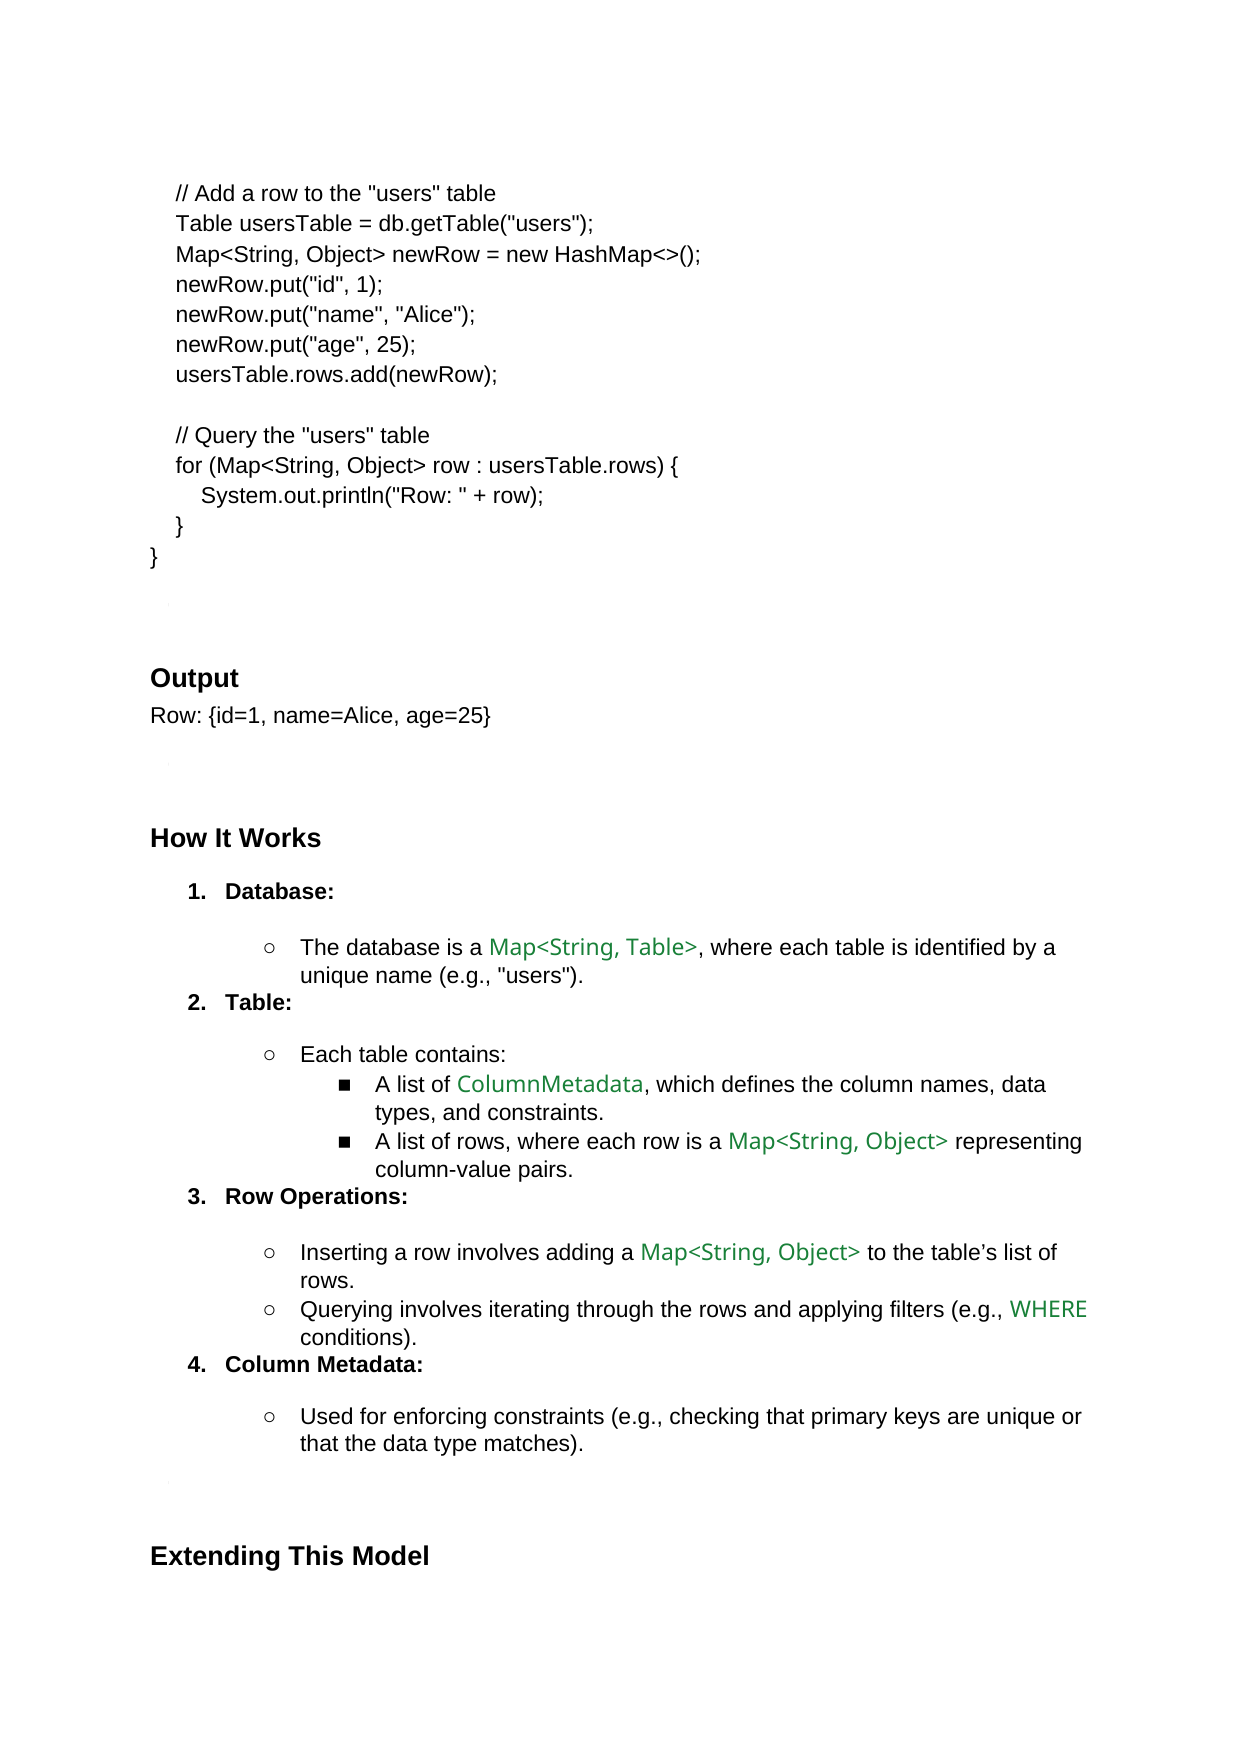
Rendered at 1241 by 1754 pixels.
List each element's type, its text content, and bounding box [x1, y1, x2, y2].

list Querying involves iterating through the rows and applying filters (e.g., WHERE conditions). [262, 1293, 1090, 1351]
list Column Metadata: [187, 1351, 1090, 1403]
list A list of ColumnMetadata, which defines the column names, data types, and constraints. [337, 1067, 1090, 1125]
text usersTable.rows.add(newRow); [150, 361, 1090, 388]
list A list of rows, where each row is a Map<String, Object> representing column-value pairs. [337, 1125, 1090, 1183]
list Used for enforcing constraints (e.g., checking that primary keys are unique or that the data type matches). [262, 1403, 1090, 1456]
list Each table contains: [262, 1041, 1090, 1067]
subtitle Output [150, 662, 1090, 694]
text // Query the "users" table [150, 422, 1090, 448]
list Database: [187, 878, 1090, 931]
text for (Map<String, Object> row : usersTable.rows) { [150, 452, 1090, 478]
text } [150, 543, 1090, 569]
text newRow.put("age", 25); [150, 331, 1090, 358]
text Table usersTable = db.getTable("users"); [150, 210, 1090, 237]
text } [150, 512, 1090, 539]
text // Add a row to the "users" table [150, 180, 1090, 207]
text System.out.println("Row: " + row); [150, 482, 1090, 509]
list Row Operations: [187, 1183, 1090, 1235]
list The database is a Map<String, Table>, where each table is identified by a unique name (e.g., "users"). [262, 931, 1090, 988]
text newRow.put("name", "Alice"); [150, 301, 1090, 327]
list Table: [187, 988, 1090, 1041]
text Row: {id=1, name=Alice, age=25} [150, 702, 1090, 728]
subtitle Extending This Model [150, 1540, 1090, 1572]
text newRow.put("id", 1); [150, 271, 1090, 297]
text Map<String, Object> newRow = new HashMap<>(); [150, 241, 1090, 267]
list Inserting a row involves adding a Map<String, Object> to the table’s list of rows. [262, 1235, 1090, 1293]
subtitle How It Works [150, 822, 1090, 853]
